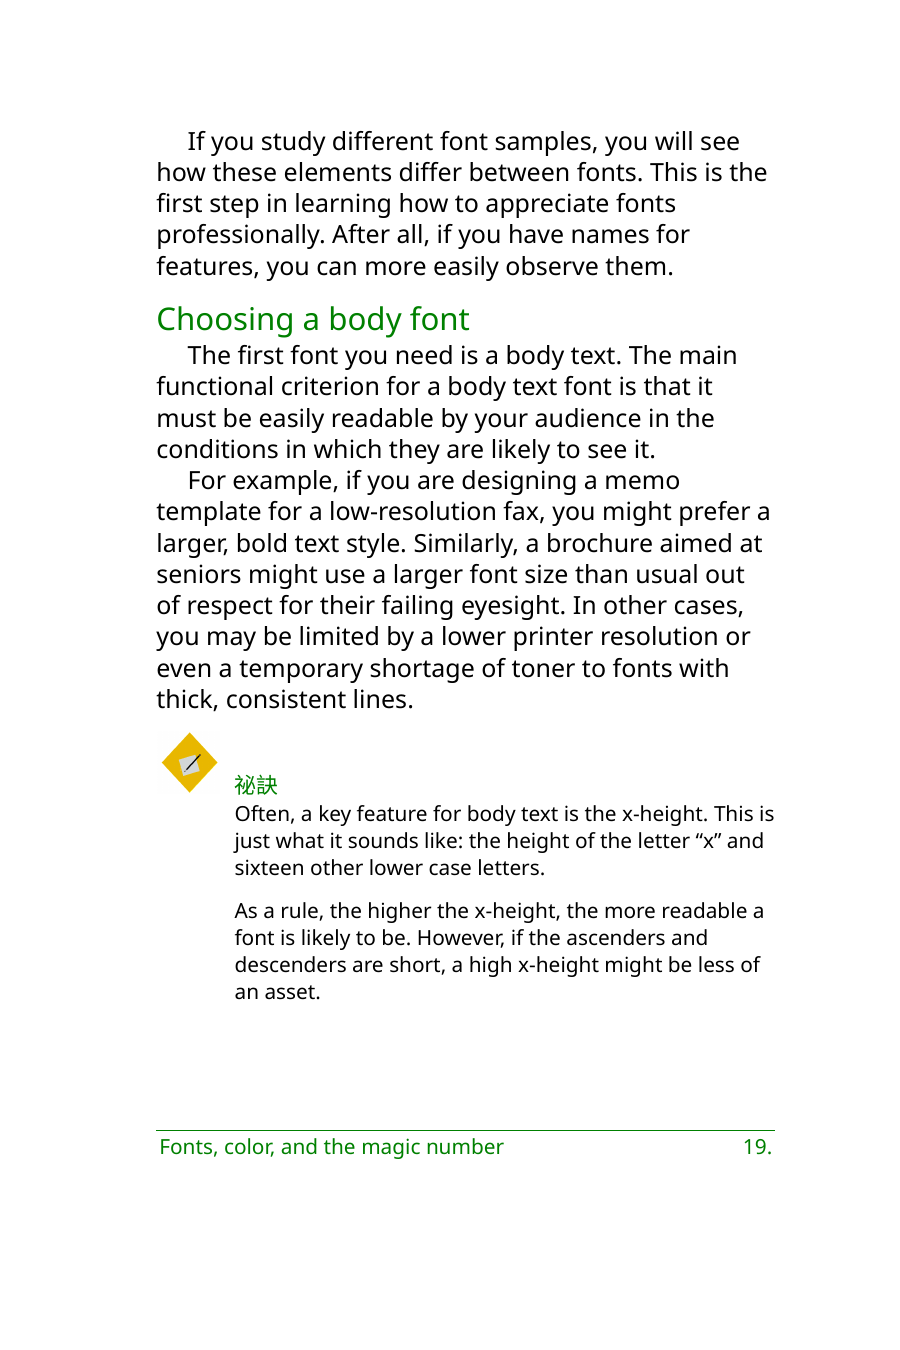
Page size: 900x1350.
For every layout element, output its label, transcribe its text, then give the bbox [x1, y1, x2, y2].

picture [157, 731, 220, 794]
text For example, if you are designing a memo template for a low-resolution fax, you might prefer a larger, bold text style. Similarly, a brochure aimed at seniors might use a larger font size than usual out of respect for their failing eyesight. In other cases, you may be limited by a lower printer resolution or even a temporary shortage of toner to fonts with thick, consistent lines. [156, 464, 775, 714]
text The first font you need is a body text. The main functional criterion for a body text font is that it must be easily readable by your audience in the conditions in which they are likely to see it. [156, 339, 775, 464]
text As a rule, the higher the x-height, the more readable a font is likely to be. However, if the ascenders and descenders are short, a high x-height might be less of an asset. [234, 897, 775, 1005]
list 祕訣 [156, 730, 775, 800]
text Often, a key feature for body text is the x-height. This is just what it sounds like: the height of the letter “x” and sixteen other lower case letters. [234, 800, 775, 881]
text If you study different font samples, you will see how these elements differ between fonts. This is the first step in learning how to appreciate fonts professionally. After all, if you have names for features, you can more easily observe them. [156, 125, 775, 281]
subtitle Choosing a body font [156, 297, 775, 339]
